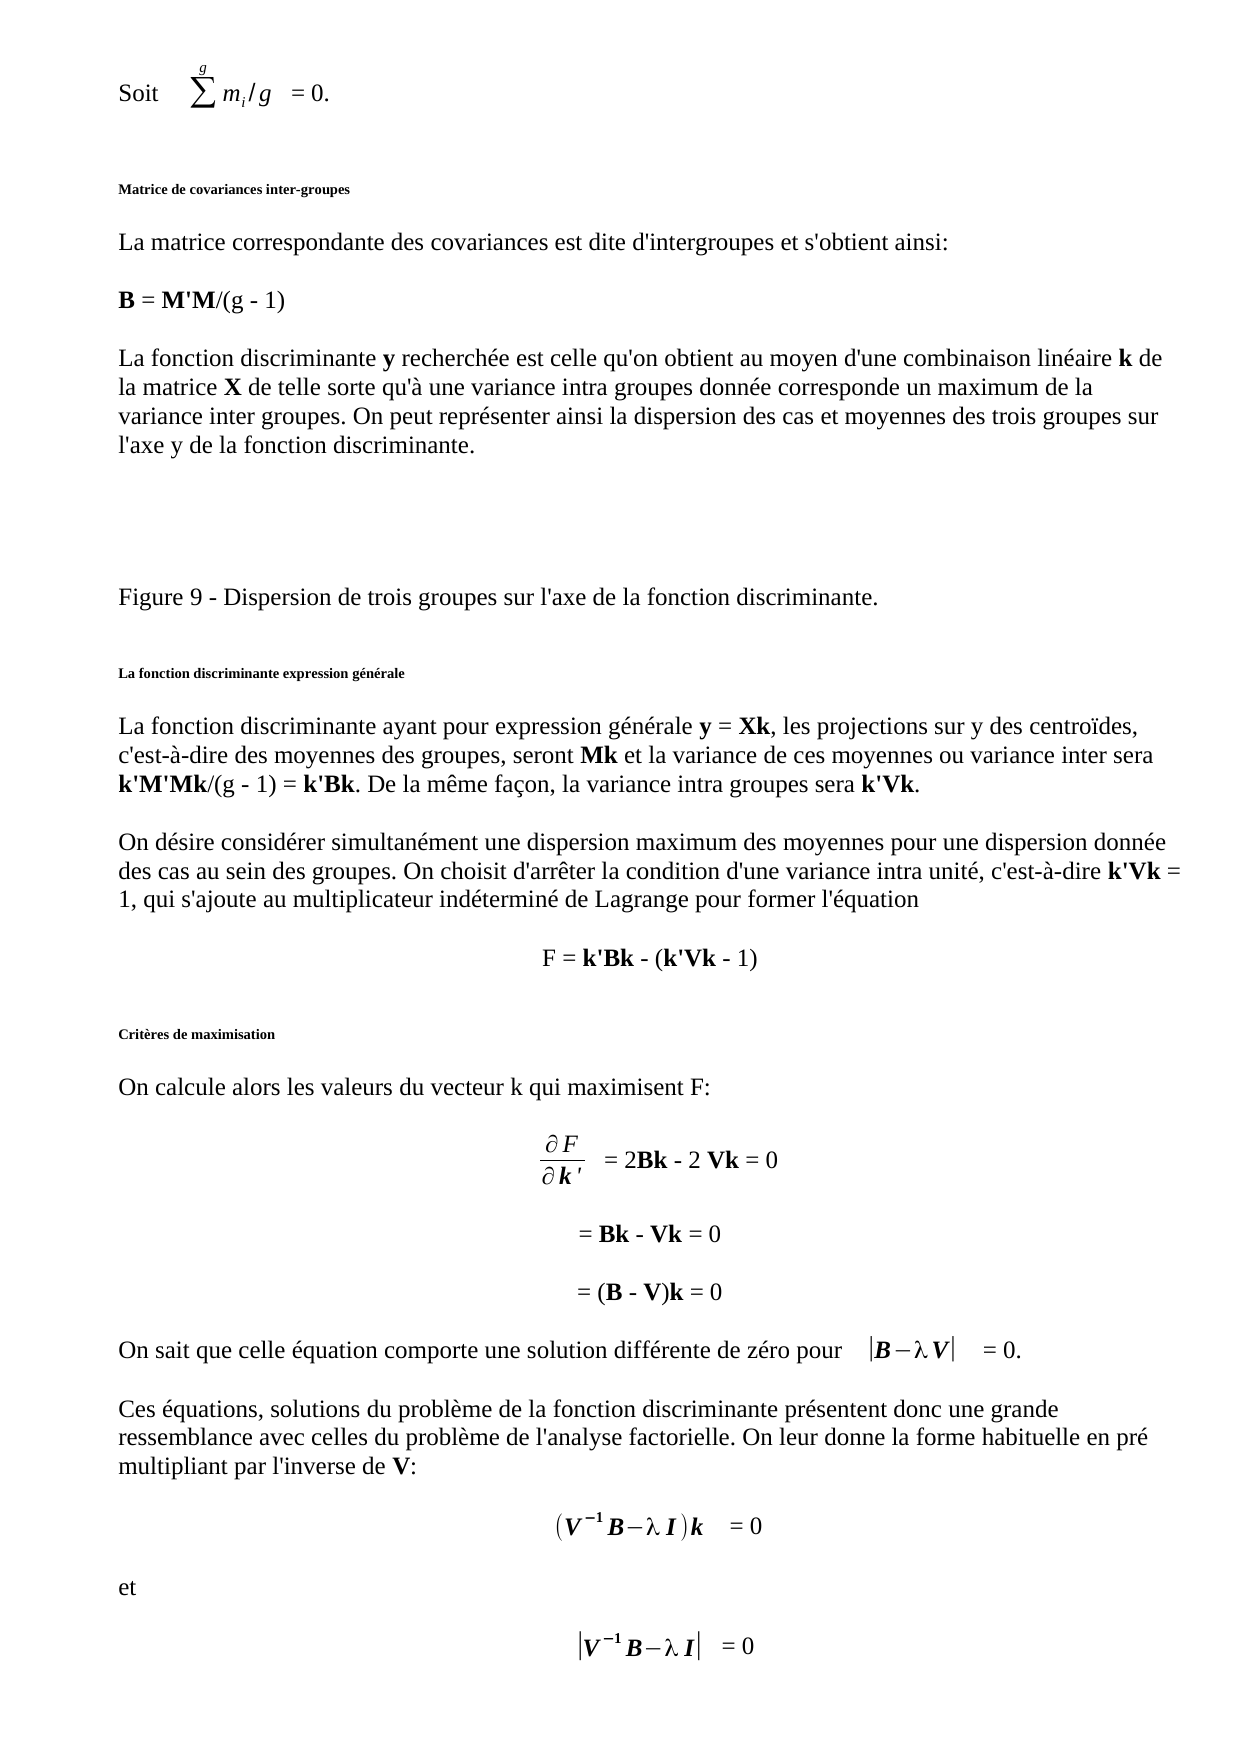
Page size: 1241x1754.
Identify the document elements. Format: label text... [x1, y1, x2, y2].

text On sait que celle équation comporte une solution différente de zéro pour = 0. [118, 1335, 1181, 1364]
text = 0 [118, 1509, 1181, 1542]
text On calcule alors les valeurs du vecteur k qui maximisent F: [118, 1072, 1181, 1101]
subtitle Matrice de covariances inter-groupes [118, 181, 1181, 198]
text = (B - V)k = 0 [118, 1277, 1181, 1306]
subtitle La fonction discriminante expression générale [118, 665, 1181, 682]
text Ces équations, solutions du problème de la fonction discriminante présentent donc une grande ressemblance avec celles du problème de l'analyse factorielle. On leur donne la forme habituelle en pré multipliant par l'inverse de V: [118, 1394, 1181, 1480]
text = 0 [118, 1630, 1181, 1662]
text = 2Bk - 2 Vk = 0 [118, 1130, 1181, 1189]
subtitle Critères de maximisation [118, 1026, 1181, 1043]
text On désire considérer simultanément une dispersion maximum des moyennes pour une dispersion donnée des cas au sein des groupes. On choisit d'arrêter la condition d'une variance intra unité, c'est-à-dire k'Vk = 1, qui s'ajoute au multiplicateur indéterminé de Lagrange pour former l'équation [118, 827, 1181, 913]
text = Bk - Vk = 0 [118, 1219, 1181, 1248]
text La fonction discriminante ayant pour expression générale y = Xk, les projections sur y des centroïdes, c'est-à-dire des moyennes des groupes, seront Mk et la variance de ces moyennes ou variance inter sera k'M'Mk/(g - 1) = k'Bk. De la même façon, la variance intra groupes sera k'Vk. [118, 711, 1181, 797]
text B = M'M/(g - 1) [118, 285, 1181, 314]
text La fonction discriminante y recherchée est celle qu'on obtient au moyen d'une combinaison linéaire k de la matrice X de telle sorte qu'à une variance intra groupes donnée corresponde un maximum de la variance inter groupes. On peut représenter ainsi la dispersion des cas et moyennes des trois groupes sur l'axe y de la fonction discriminante. [118, 343, 1181, 458]
text Soit = 0. [118, 59, 1181, 126]
text La matrice correspondante des covariances est dite d'intergroupes et s'obtient ainsi: [118, 227, 1181, 256]
text Figure 9 - Dispersion de trois groupes sur l'axe de la fonction discriminante. [118, 582, 1181, 611]
text et [118, 1572, 1181, 1601]
text F = k'Bk - (k'Vk - 1) [118, 943, 1181, 971]
